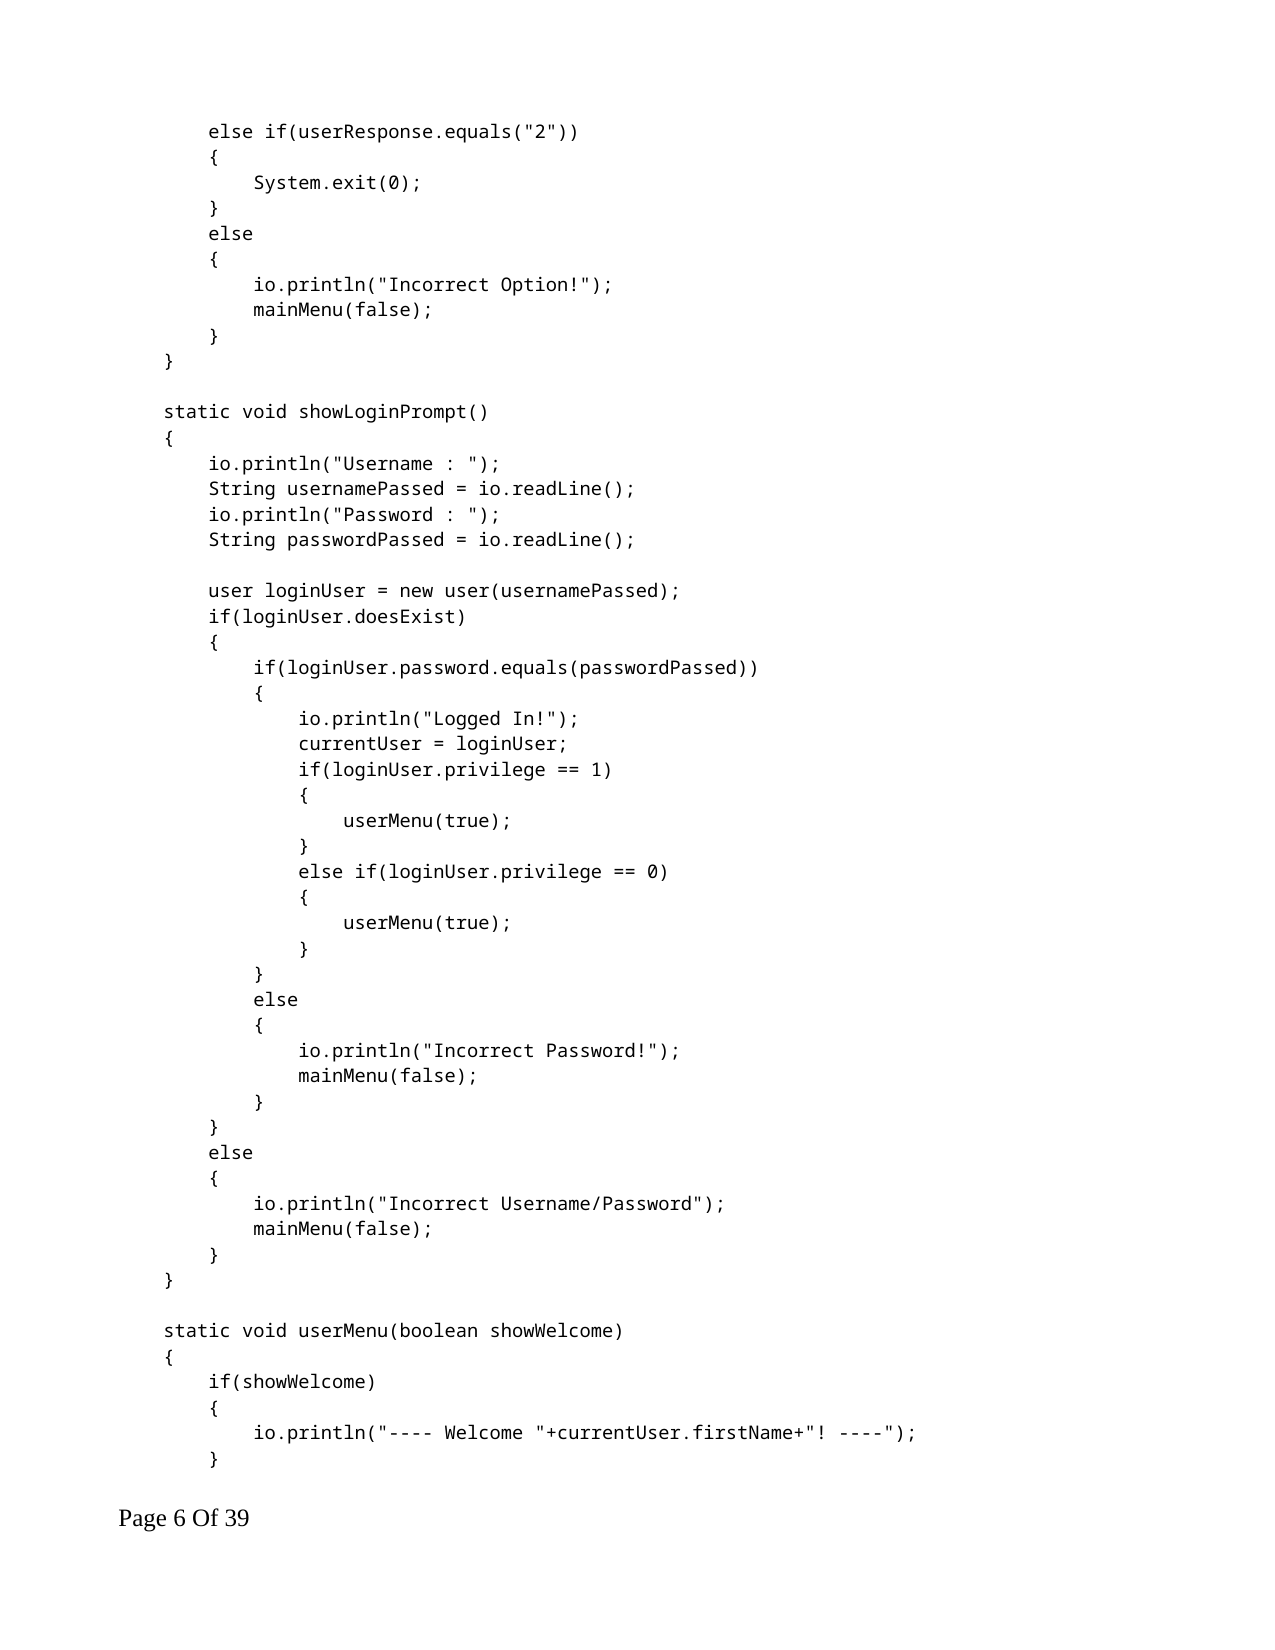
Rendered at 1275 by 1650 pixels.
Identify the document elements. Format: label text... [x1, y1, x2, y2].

text { [118, 1164, 1157, 1190]
text io.println("Logged In!"); [118, 705, 1157, 731]
text io.println("---- Welcome "+currentUser.firstName+"! ----"); [118, 1420, 1157, 1445]
text io.println("Password : "); [118, 501, 1157, 526]
text else [118, 220, 1157, 246]
text mainMenu(false); [118, 297, 1157, 322]
text userMenu(true); [118, 807, 1157, 833]
text } [118, 348, 1157, 373]
text } [118, 1241, 1157, 1267]
text if(loginUser.password.equals(passwordPassed)) [118, 654, 1157, 679]
text userMenu(true); [118, 909, 1157, 935]
text } [118, 1445, 1157, 1471]
text String passwordPassed = io.readLine(); [118, 526, 1157, 552]
text io.println("Username : "); [118, 450, 1157, 475]
text { [118, 246, 1157, 271]
text else [118, 986, 1157, 1011]
text } [118, 935, 1157, 960]
text io.println("Incorrect Password!"); [118, 1037, 1157, 1062]
text } [118, 322, 1157, 348]
text static void showLoginPrompt() [118, 399, 1157, 424]
text { [118, 144, 1157, 169]
text { [118, 424, 1157, 450]
text io.println("Incorrect Username/Password"); [118, 1190, 1157, 1216]
text { [118, 1343, 1157, 1369]
text else [118, 1139, 1157, 1164]
text String usernamePassed = io.readLine(); [118, 475, 1157, 501]
text } [118, 1267, 1157, 1292]
text else if(userResponse.equals("2")) [118, 118, 1157, 144]
text mainMenu(false); [118, 1062, 1157, 1088]
text if(showWelcome) [118, 1369, 1157, 1394]
text io.println("Incorrect Option!"); [118, 271, 1157, 297]
text { [118, 782, 1157, 807]
text } [118, 1113, 1157, 1139]
text mainMenu(false); [118, 1216, 1157, 1241]
text { [118, 679, 1157, 705]
text currentUser = loginUser; [118, 731, 1157, 756]
text user loginUser = new user(usernamePassed); [118, 577, 1157, 603]
text if(loginUser.privilege == 1) [118, 756, 1157, 782]
text } [118, 833, 1157, 858]
text static void userMenu(boolean showWelcome) [118, 1318, 1157, 1343]
text } [118, 960, 1157, 986]
text if(loginUser.doesExist) [118, 603, 1157, 628]
text { [118, 1394, 1157, 1420]
text { [118, 628, 1157, 654]
text } [118, 1088, 1157, 1113]
text } [118, 195, 1157, 220]
text else if(loginUser.privilege == 0) [118, 858, 1157, 884]
text { [118, 1011, 1157, 1037]
text System.exit(0); [118, 169, 1157, 195]
text { [118, 884, 1157, 909]
